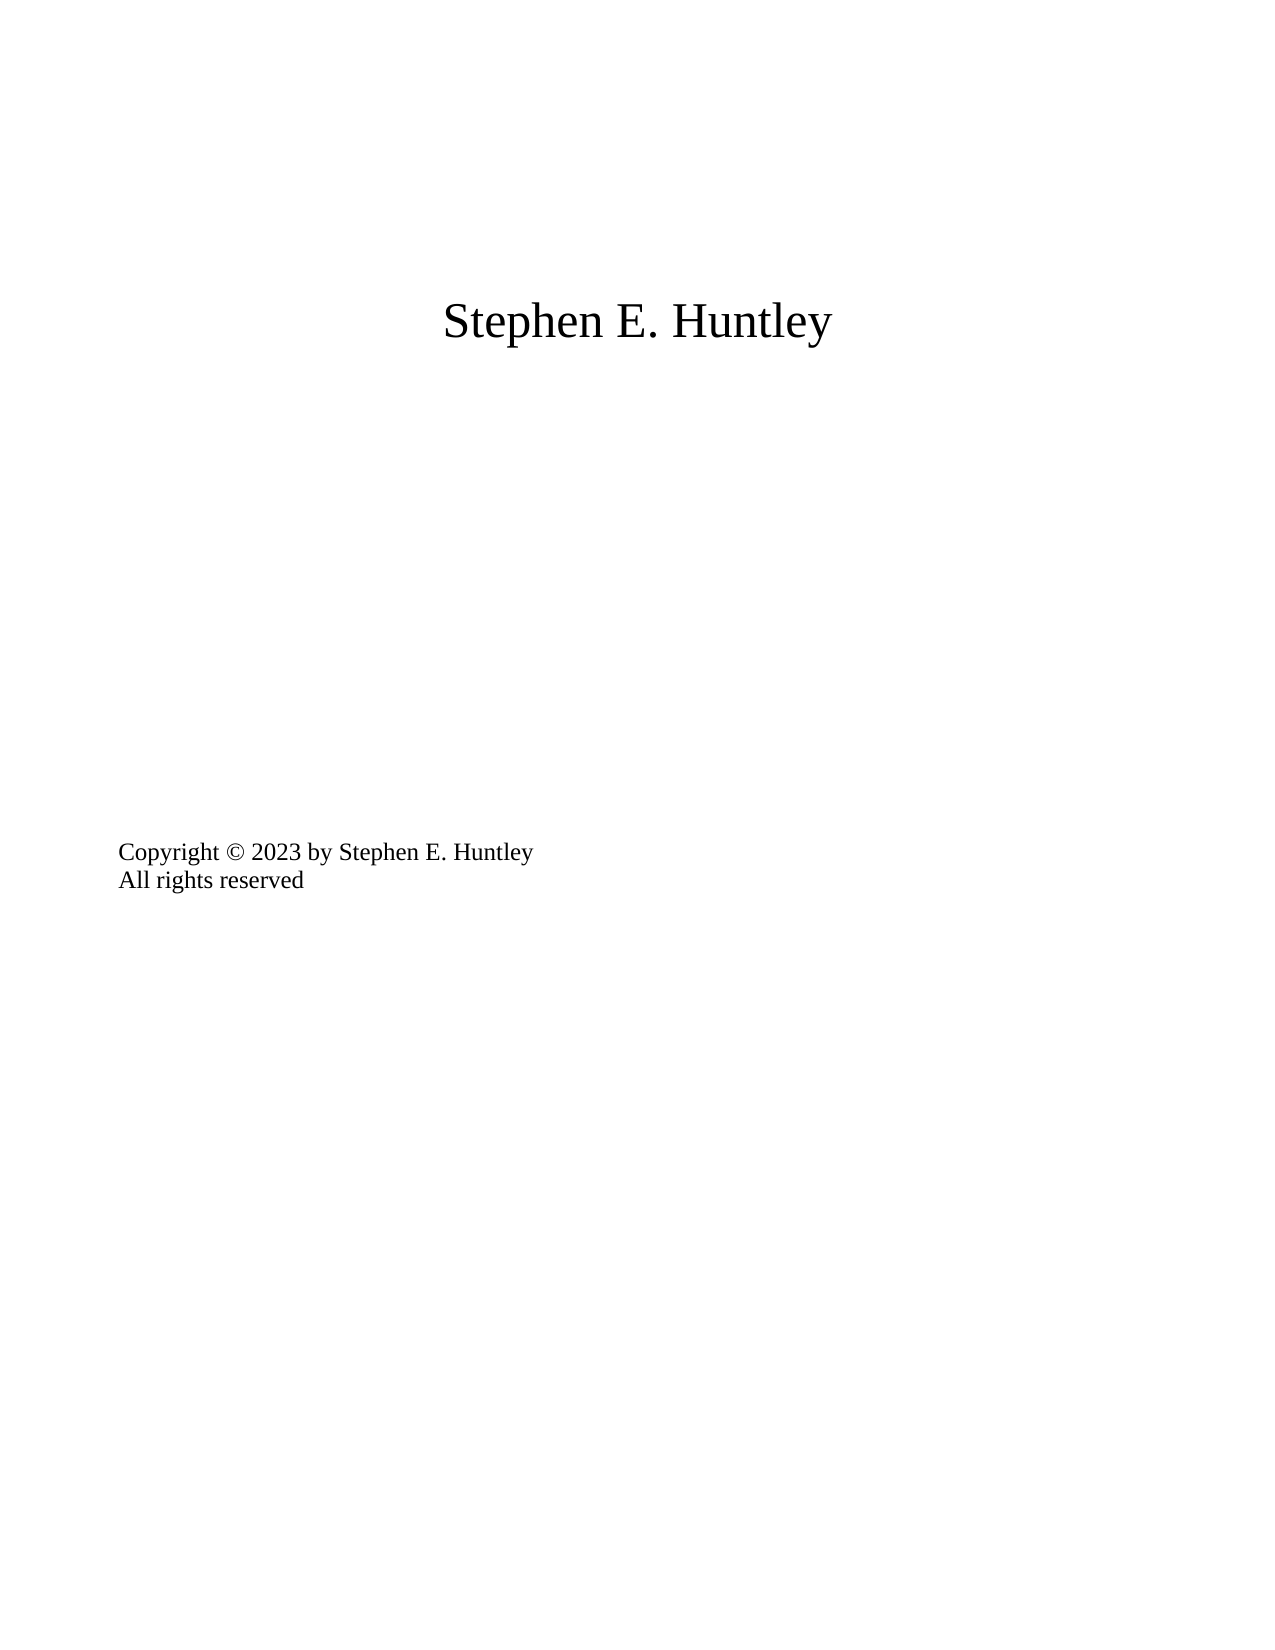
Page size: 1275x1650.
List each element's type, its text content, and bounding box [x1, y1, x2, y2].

text Stephen E. Huntley [118, 291, 1157, 348]
text Copyright © 2023 by Stephen E. Huntley [118, 837, 1157, 866]
text All rights reserved [118, 866, 1157, 894]
